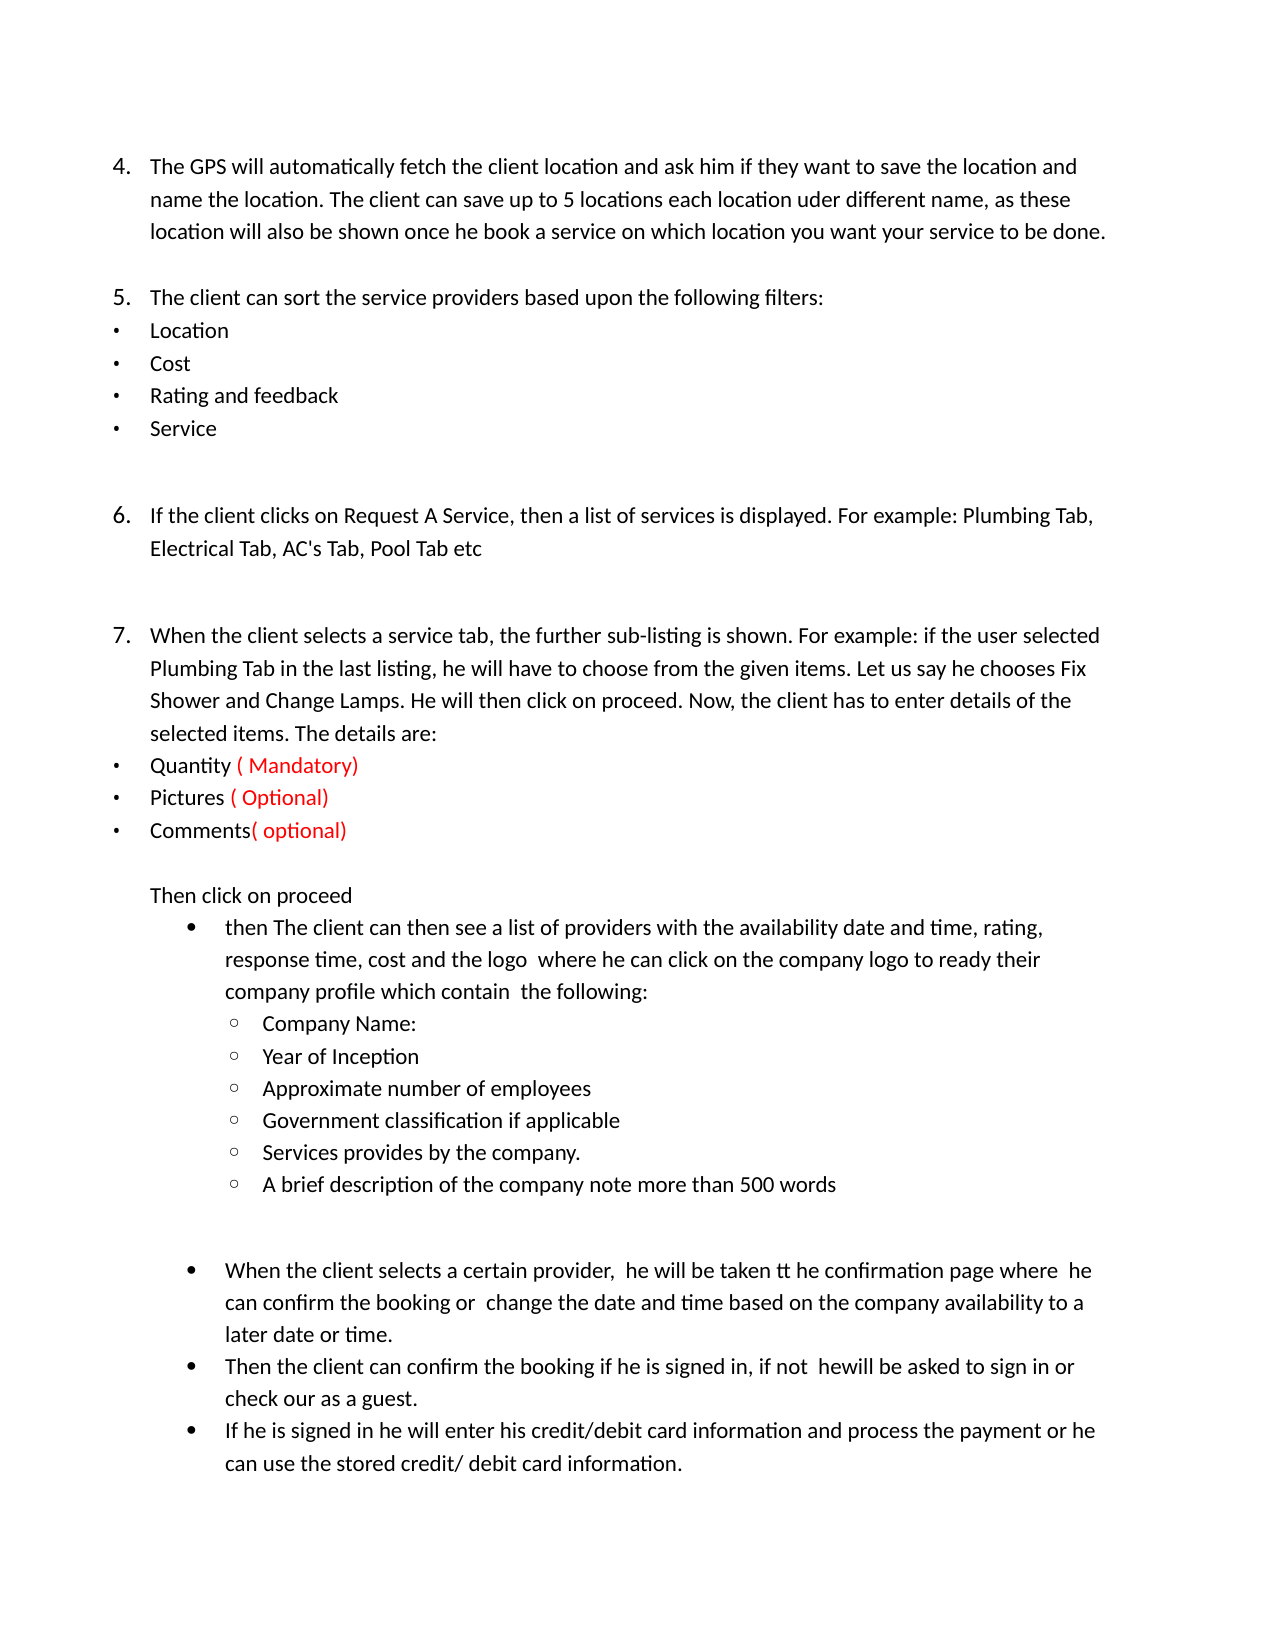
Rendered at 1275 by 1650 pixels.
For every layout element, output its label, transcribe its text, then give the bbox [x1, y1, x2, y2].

list Location [112, 316, 1125, 345]
list Comments( optional) [112, 816, 1125, 844]
list Rating and feedback [112, 381, 1125, 410]
list Government classification if applicable [225, 1106, 1125, 1134]
list A brief description of the company note more than 500 words [225, 1171, 1125, 1198]
list Approximate number of employees [225, 1074, 1125, 1102]
list then The client can then see a list of providers with the availability date and time, rating, response time, cost and the logo where he can click on the company logo to ready their company profile which contain the following: [187, 913, 1125, 1005]
list Services provides by the company. [225, 1138, 1125, 1166]
list Cost [112, 349, 1125, 377]
list If the client clicks on Request A Service, then a list of services is displayed. For example: Plumbing Tab, Electrical Tab, AC's Tab, Pool Tab etc [112, 500, 1125, 562]
list Quantity ( Mandatory) [112, 751, 1125, 779]
list When the client selects a service tab, the further sub-listing is shown. For example: if the user selected Plumbing Tab in the last listing, he will have to choose from the given items. Let us say he chooses Fix Shower and Change Lamps. He will then click on proceed. Now, the client has to enter details of the selected items. The details are: [112, 619, 1125, 747]
list Year of Inception [225, 1042, 1125, 1070]
list Company Name: [225, 1009, 1125, 1038]
list If he is signed in he will enter his credit/debit card information and process the payment or he can use the stored credit/ debit card information. [187, 1417, 1125, 1477]
list The GPS will automatically fetch the client location and ask him if they want to save the location and name the location. The client can save up to 5 locations each location uder different name, as these location will also be shown once he book a service on which location you want your service to be done. [112, 150, 1125, 245]
text Then click on proceed [150, 881, 1125, 909]
list The client can sort the service providers based upon the following filters: [112, 281, 1125, 312]
list Service [112, 414, 1125, 442]
list When the client selects a certain provider, he will be taken tt he confirmation page where he can confirm the booking or change the date and time based on the company availability to a later date or time. [187, 1256, 1125, 1348]
list Pictures ( Optional) [112, 783, 1125, 812]
list Then the client can confirm the booking if he is signed in, if not hewill be asked to sign in or check our as a guest. [187, 1352, 1125, 1412]
